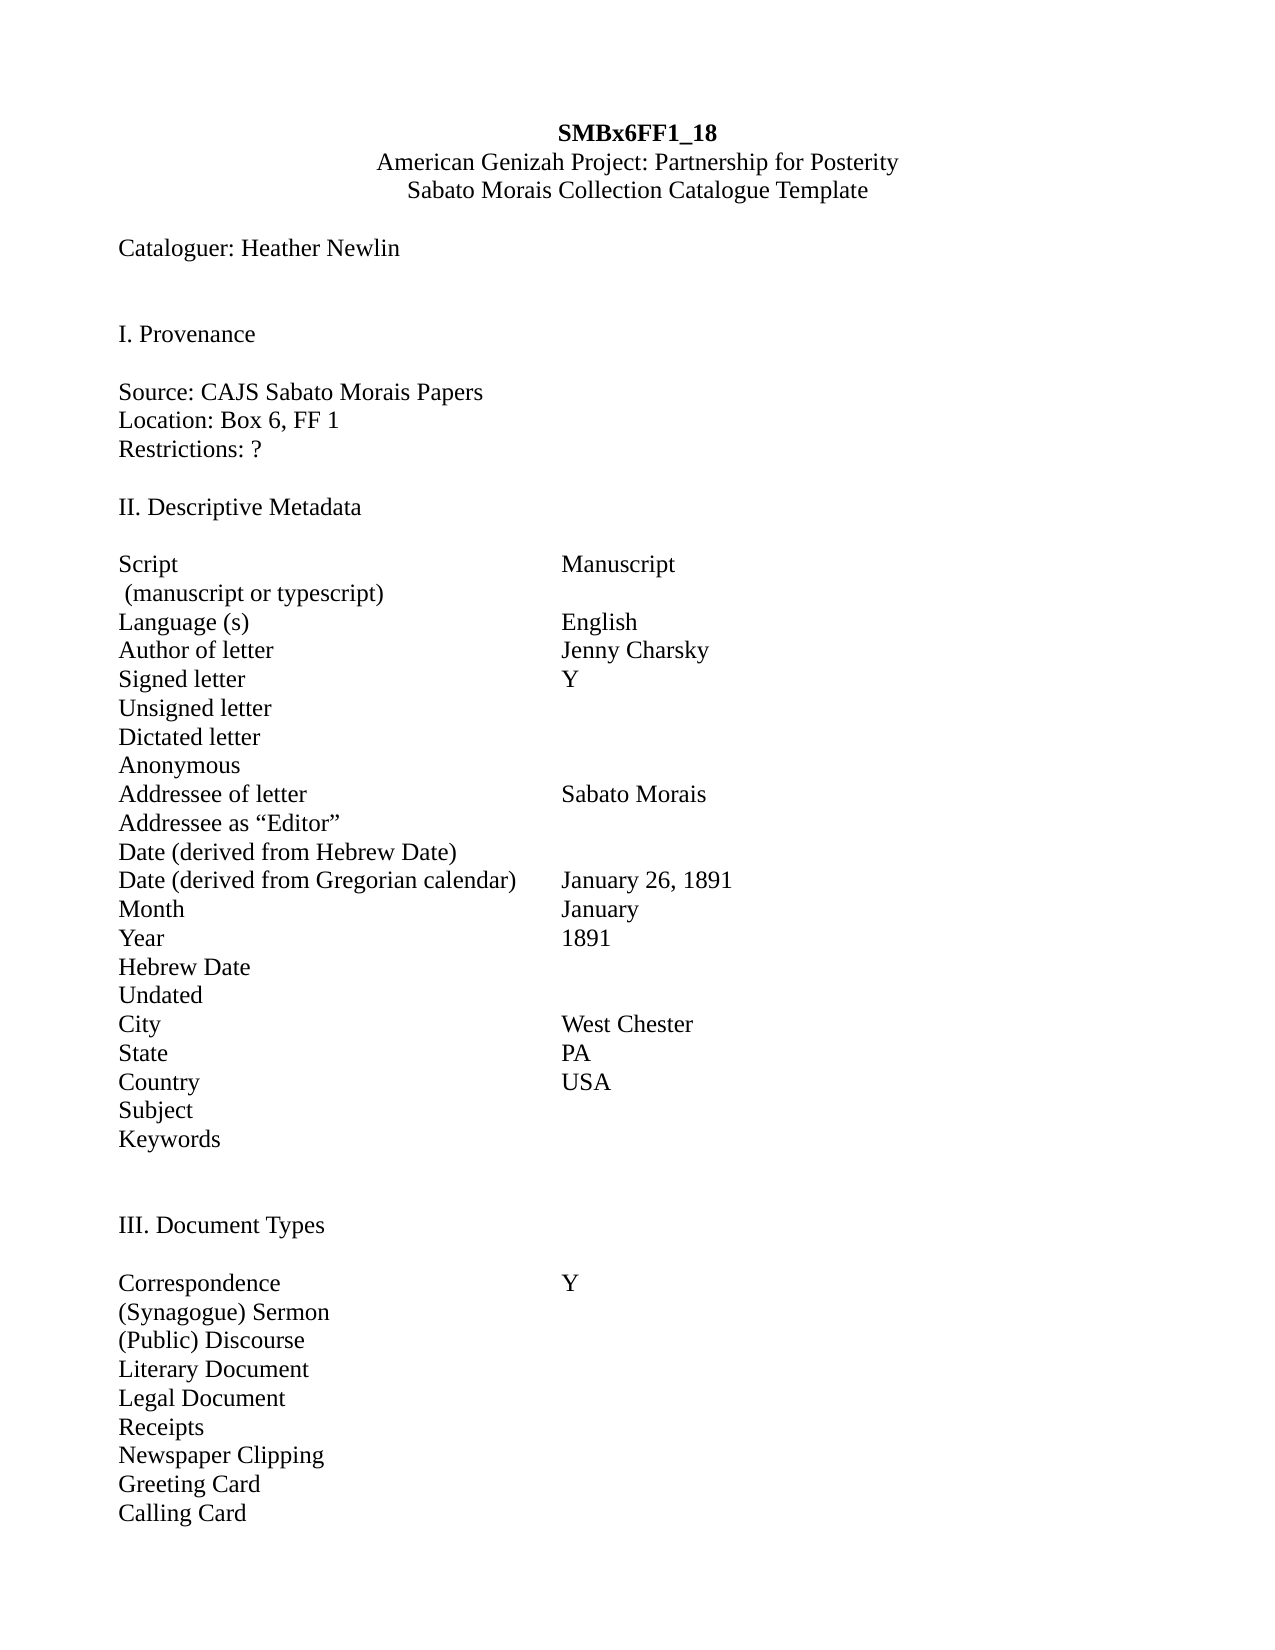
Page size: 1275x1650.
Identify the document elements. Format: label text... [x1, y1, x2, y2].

text Restrictions: ? [118, 434, 1157, 463]
text Date (derived from Gregorian calendar) January 26, 1891 [118, 866, 1157, 894]
text Country USA [118, 1067, 1157, 1096]
text SMBx6FF1_18 [118, 118, 1157, 147]
text I. Provenance [118, 319, 1157, 348]
text Keywords [118, 1124, 1157, 1153]
text Addressee as “Editor” [118, 808, 1157, 837]
text Anonymous [118, 751, 1157, 779]
text Script Manuscript [118, 549, 1157, 578]
text Literary Document [118, 1354, 1157, 1383]
text Sabato Morais Collection Catalogue Template [118, 176, 1157, 204]
text Hebrew Date [118, 952, 1157, 981]
text Undated [118, 981, 1157, 1009]
text Calling Card [118, 1498, 1157, 1527]
text (Public) Discourse [118, 1326, 1157, 1354]
text Source: CAJS Sabato Morais Papers [118, 377, 1157, 406]
text Date (derived from Hebrew Date) [118, 837, 1157, 866]
text Receipts [118, 1412, 1157, 1441]
text Subject [118, 1096, 1157, 1124]
text State PA [118, 1038, 1157, 1067]
text III. Document Types [118, 1211, 1157, 1239]
text Newspaper Clipping [118, 1441, 1157, 1469]
text II. Descriptive Metadata [118, 492, 1157, 521]
text Correspondence Y [118, 1268, 1157, 1297]
text Legal Document [118, 1383, 1157, 1412]
text City West Chester [118, 1009, 1157, 1038]
text Signed letter Y [118, 664, 1157, 693]
text Dictated letter [118, 722, 1157, 751]
text Author of letter Jenny Charsky [118, 636, 1157, 664]
text Language (s) English [118, 607, 1157, 636]
text (Synagogue) Sermon [118, 1297, 1157, 1326]
text American Genizah Project: Partnership for Posterity [118, 147, 1157, 176]
text Greeting Card [118, 1469, 1157, 1498]
text Cataloguer: Heather Newlin [118, 233, 1157, 262]
text Unsigned letter [118, 693, 1157, 722]
text (manuscript or typescript) [118, 578, 1157, 607]
text Location: Box 6, FF 1 [118, 406, 1157, 434]
text Year 1891 [118, 923, 1157, 952]
text Addressee of letter Sabato Morais [118, 779, 1157, 808]
text Month January [118, 894, 1157, 923]
